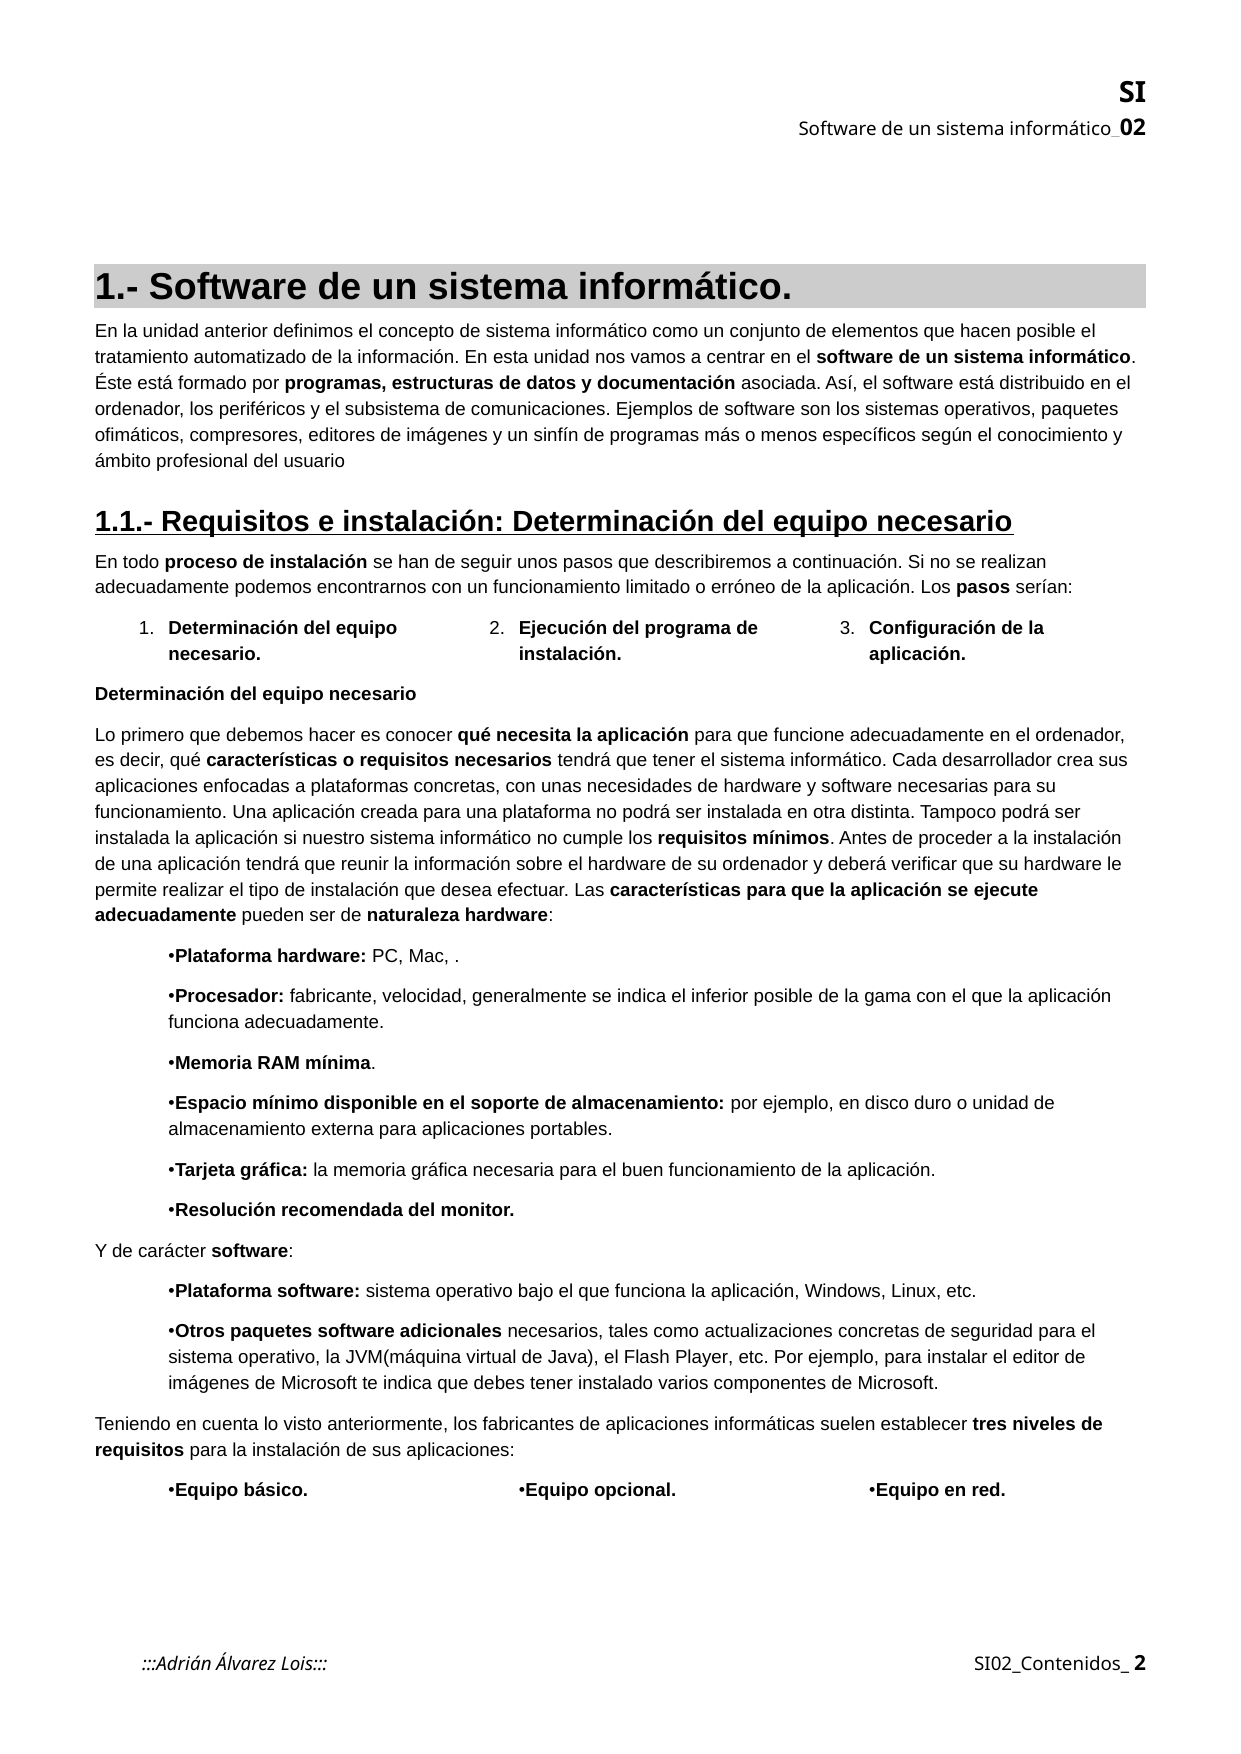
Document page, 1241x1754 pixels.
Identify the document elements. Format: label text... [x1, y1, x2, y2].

list Configuración de la aplicación. [839, 617, 1146, 664]
subtitle 1.1.- Requisitos e instalación: Determinación del equipo necesario [94, 504, 1146, 538]
text Lo primero que debemos hacer es conocer qué necesita la aplicación para que funcione adecuadamente en el ordenador, es decir, qué características o requisitos necesarios tendrá que tener el sistema informático. Cada desarrollador crea sus aplicaciones enfocadas a plataformas concretas, con unas necesidades de hardware y software necesarias para su funcionamiento. Una aplicación creada para una plataforma no podrá ser instalada en otra distinta. Tampoco podrá ser instalada la aplicación si nuestro sistema informático no cumple los requisitos mínimos. Antes de proceder a la instalación de una aplicación tendrá que reunir la información sobre el hardware de su ordenador y deberá verificar que su hardware le permite realizar el tipo de instalación que desea efectuar. Las características para que la aplicación se ejecute adecuadamente pueden ser de naturaleza hardware: [94, 723, 1146, 926]
list Determinación del equipo necesario. [139, 617, 445, 664]
list Equipo en red. [795, 1479, 1146, 1500]
list Tarjeta gráfica: la memoria gráfica necesaria para el buen funcionamiento de la aplicación. [94, 1158, 1146, 1180]
list Plataforma hardware: PC, Mac, . [94, 944, 1146, 966]
list Ejecución del programa de instalación. [489, 617, 795, 664]
text En todo proceso de instalación se han de seguir unos pasos que describiremos a continuación. Si no se realizan adecuadamente podemos encontrarnos con un funcionamiento limitado o erróneo de la aplicación. Los pasos serían: [94, 550, 1146, 598]
list Memoria RAM mínima. [94, 1051, 1146, 1073]
text Determinación del equipo necesario [94, 683, 1146, 704]
text Teniendo en cuenta lo visto anteriormente, los fabricantes de aplicaciones informáticas suelen establecer tres niveles de requisitos para la instalación de sus aplicaciones: [94, 1412, 1146, 1460]
list Espacio mínimo disponible en el soporte de almacenamiento: por ejemplo, en disco duro o unidad de almacenamiento externa para aplicaciones portables. [94, 1092, 1146, 1139]
list Equipo básico. [94, 1479, 445, 1500]
list Procesador: fabricante, velocidad, generalmente se indica el inferior posible de la gama con el que la aplicación funciona adecuadamente. [94, 985, 1146, 1033]
text Y de carácter software: [94, 1239, 1146, 1261]
list Plataforma software: sistema operativo bajo el que funciona la aplicación, Windows, Linux, etc. [94, 1280, 1146, 1301]
list Otros paquetes software adicionales necesarios, tales como actualizaciones concretas de seguridad para el sistema operativo, la JVM(máquina virtual de Java), el Flash Player, etc. Por ejemplo, para instalar el editor de imágenes de Microsoft te indica que debes tener instalado varios componentes de Microsoft. [94, 1320, 1146, 1394]
list Equipo opcional. [445, 1479, 795, 1500]
subtitle 1.- Software de un sistema informático. [94, 264, 1146, 308]
text En la unidad anterior definimos el concepto de sistema informático como un conjunto de elementos que hacen posible el tratamiento automatizado de la información. En esta unidad nos vamos a centrar en el software de un sistema informático. Éste está formado por programas, estructuras de datos y documentación asociada. Así, el software está distribuido en el ordenador, los periféricos y el subsistema de comunicaciones. Ejemplos de software son los sistemas operativos, paquetes ofimáticos, compresores, editores de imágenes y un sinfín de programas más o menos específicos según el conocimiento y ámbito profesional del usuario [94, 320, 1146, 471]
list Resolución recomendada del monitor. [94, 1199, 1146, 1221]
